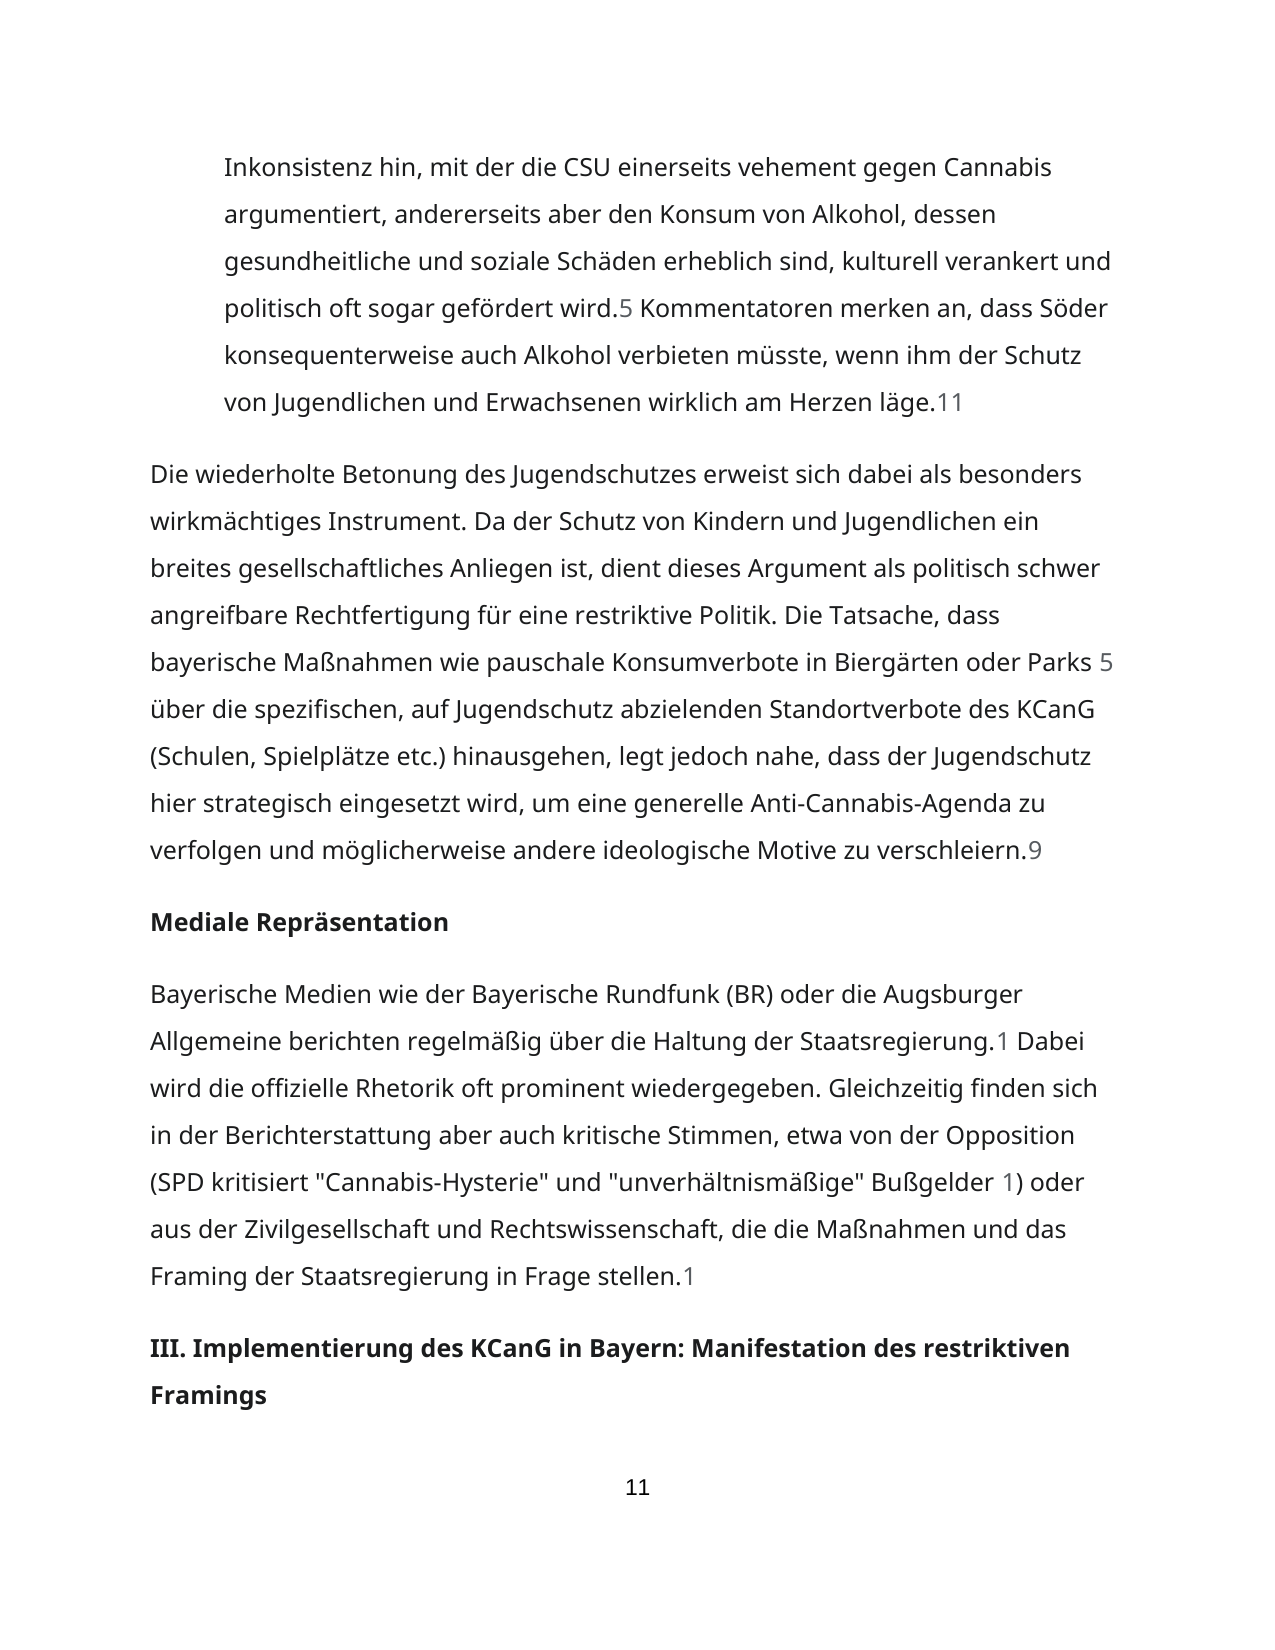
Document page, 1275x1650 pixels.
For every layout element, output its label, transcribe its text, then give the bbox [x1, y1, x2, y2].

list Inkonsistenz hin, mit der die CSU einerseits vehement gegen Cannabis argumentiert, andererseits aber den Konsum von Alkohol, dessen gesundheitliche und soziale Schäden erheblich sind, kulturell verankert und politisch oft sogar gefördert wird.5 Kommentatoren merken an, dass Söder konsequenterweise auch Alkohol verbieten müsste, wenn ihm der Schutz von Jugendlichen und Erwachsenen wirklich am Herzen läge.11 [194, 150, 1125, 419]
text Mediale Repräsentation [150, 905, 1125, 939]
text III. Implementierung des KCanG in Bayern: Manifestation des restriktiven Framings [150, 1331, 1125, 1412]
text Die wiederholte Betonung des Jugendschutzes erweist sich dabei als besonders wirkmächtiges Instrument. Da der Schutz von Kindern und Jugendlichen ein breites gesellschaftliches Anliegen ist, dient dieses Argument als politisch schwer angreifbare Rechtfertigung für eine restriktive Politik. Die Tatsache, dass bayerische Maßnahmen wie pauschale Konsumverbote in Biergärten oder Parks 5 über die spezifischen, auf Jugendschutz abzielenden Standortverbote des KCanG (Schulen, Spielplätze etc.) hinausgehen, legt jedoch nahe, dass der Jugendschutz hier strategisch eingesetzt wird, um eine generelle Anti-Cannabis-Agenda zu verfolgen und möglicherweise andere ideologische Motive zu verschleiern.9 [150, 457, 1125, 867]
text Bayerische Medien wie der Bayerische Rundfunk (BR) oder die Augsburger Allgemeine berichten regelmäßig über die Haltung der Staatsregierung.1 Dabei wird die offizielle Rhetorik oft prominent wiedergegeben. Gleichzeitig finden sich in der Berichterstattung aber auch kritische Stimmen, etwa von der Opposition (SPD kritisiert "Cannabis-Hysterie" und "unverhältnismäßige" Bußgelder 1) oder aus der Zivilgesellschaft und Rechtswissenschaft, die die Maßnahmen und das Framing der Staatsregierung in Frage stellen.1 [150, 977, 1125, 1293]
